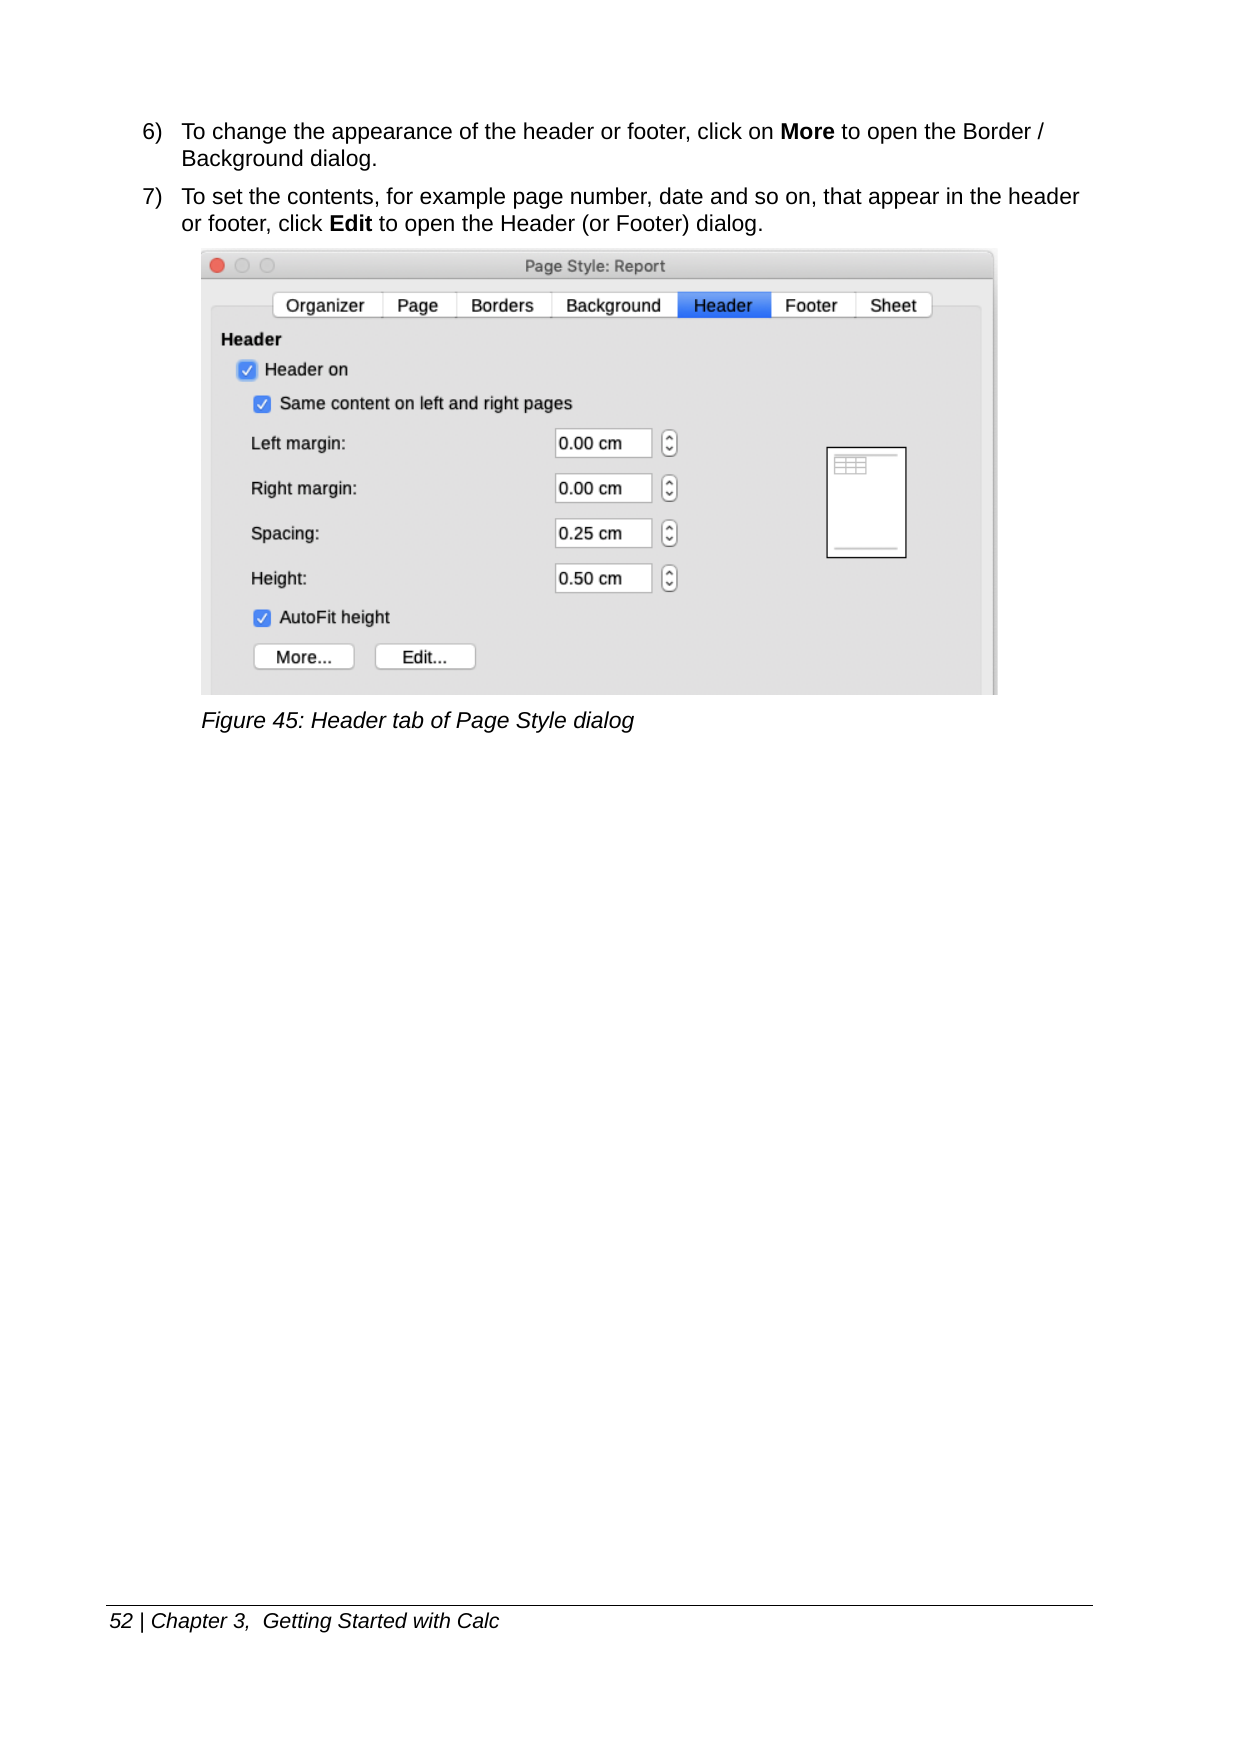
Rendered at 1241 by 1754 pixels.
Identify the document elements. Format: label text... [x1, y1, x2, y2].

list To change the appearance of the header or footer, click on More to open the Border / Background dialog. [162, 118, 1093, 171]
picture [201, 248, 998, 695]
text Figure 45: Header tab of Page Style dialog [201, 707, 998, 733]
list To set the contents, for example page number, date and so on, that appear in the header or footer, click Edit to open the Header (or Footer) dialog. [162, 183, 1093, 236]
